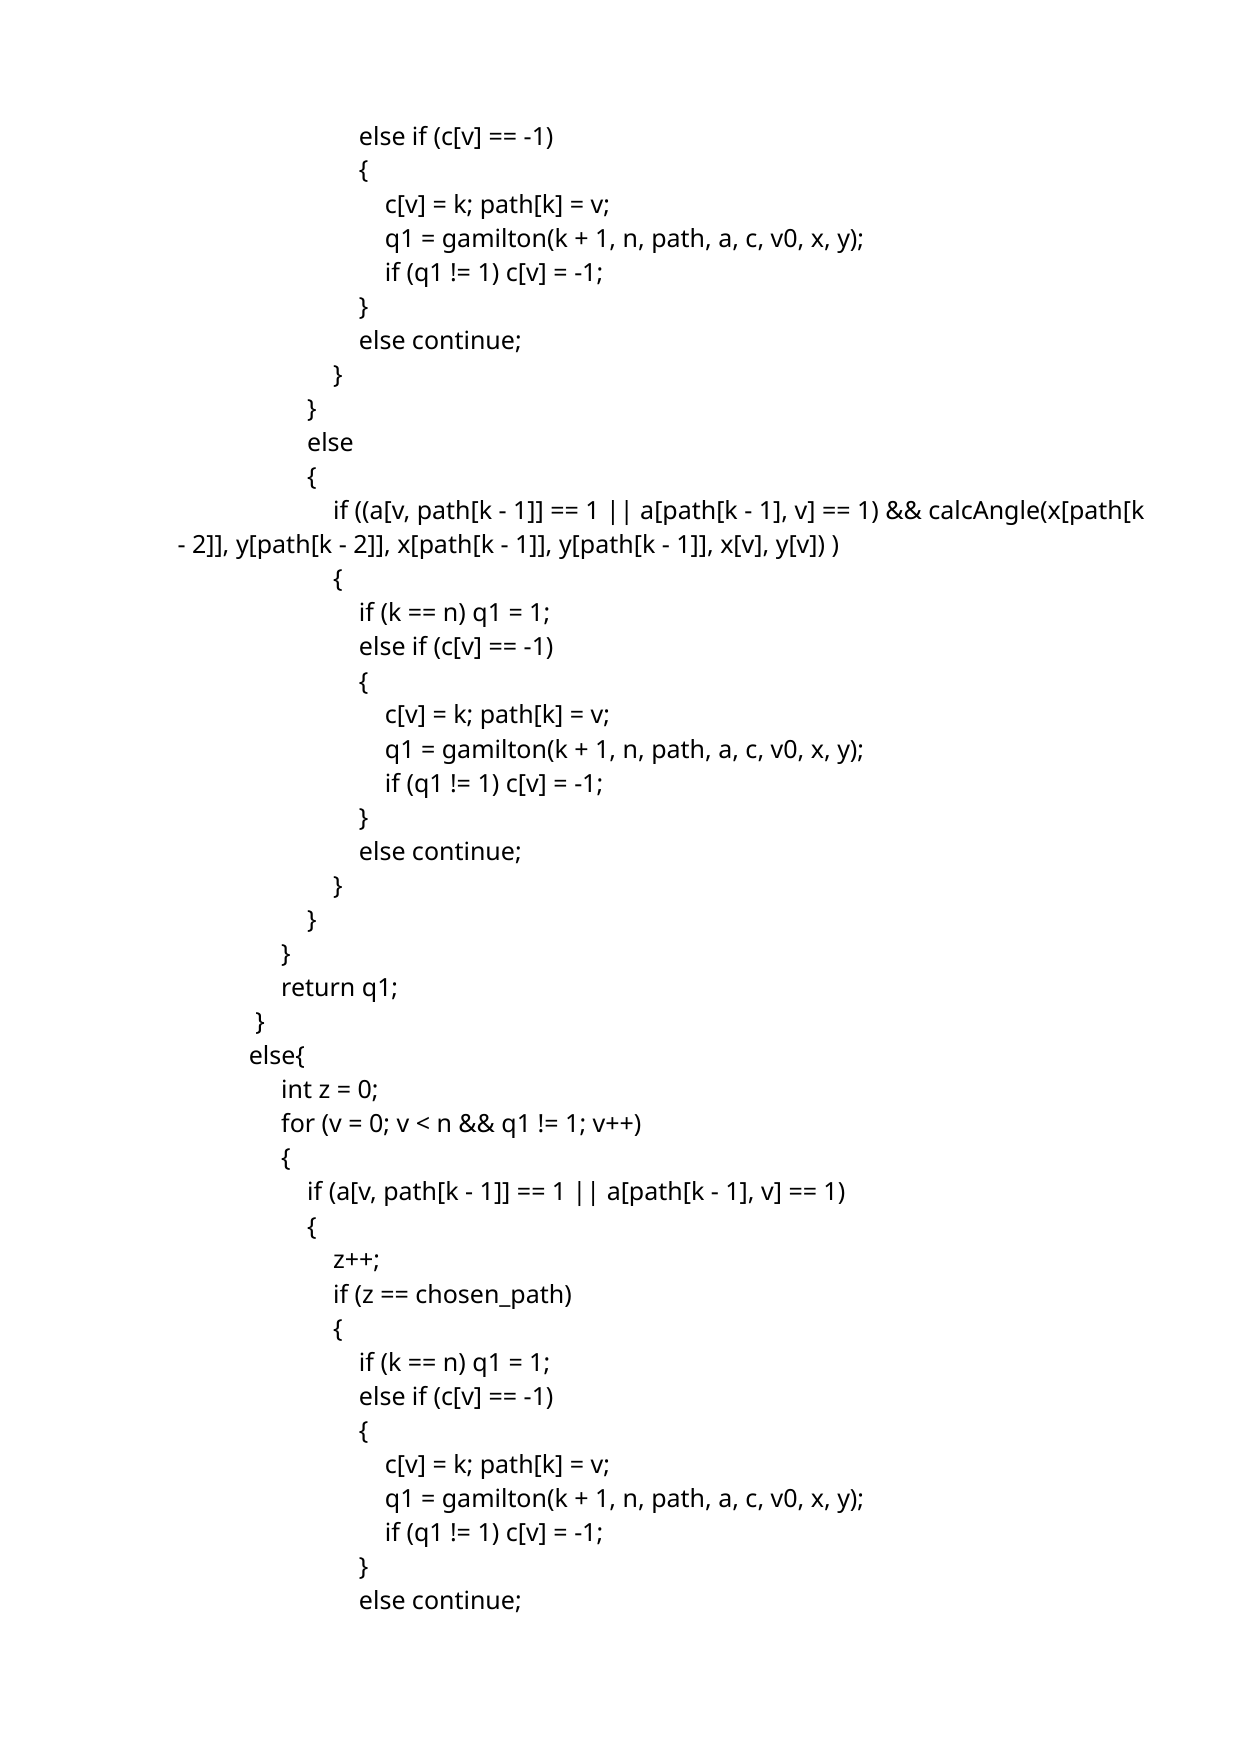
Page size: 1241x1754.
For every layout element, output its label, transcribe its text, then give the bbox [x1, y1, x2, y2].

text else continue; [177, 833, 1152, 867]
text { [177, 561, 1152, 595]
text if (k == n) q1 = 1; [177, 595, 1152, 629]
text } [177, 867, 1152, 902]
text else if (c[v] == -1) [177, 629, 1152, 663]
text else{ [177, 1038, 1152, 1072]
text } [177, 288, 1152, 322]
text if (q1 != 1) c[v] = -1; [177, 254, 1152, 288]
text } [177, 1004, 1152, 1038]
text { [177, 1310, 1152, 1344]
text else [177, 425, 1152, 459]
text q1 = gamilton(k + 1, n, path, a, c, v0, x, y); [177, 1481, 1152, 1515]
text else continue; [177, 1583, 1152, 1617]
text } [177, 357, 1152, 391]
text else if (c[v] == -1) [177, 1378, 1152, 1412]
text { [177, 1140, 1152, 1174]
text else continue; [177, 322, 1152, 357]
text { [177, 663, 1152, 697]
text c[v] = k; path[k] = v; [177, 1447, 1152, 1481]
text if (a[v, path[k - 1]] == 1 || a[path[k - 1], v] == 1) [177, 1174, 1152, 1208]
text { [177, 1412, 1152, 1447]
text if (q1 != 1) c[v] = -1; [177, 765, 1152, 799]
text else if (c[v] == -1) [177, 118, 1152, 152]
text if (k == n) q1 = 1; [177, 1344, 1152, 1378]
text } [177, 391, 1152, 425]
text if (z == chosen_path) [177, 1276, 1152, 1310]
text q1 = gamilton(k + 1, n, path, a, c, v0, x, y); [177, 731, 1152, 765]
text { [177, 459, 1152, 493]
text z++; [177, 1242, 1152, 1276]
text int z = 0; [177, 1072, 1152, 1106]
text { [177, 1208, 1152, 1242]
text if ((a[v, path[k - 1]] == 1 || a[path[k - 1], v] == 1) && calcAngle(x[path[k - 2]], y[path[k - 2]], x[path[k - 1]], y[path[k - 1]], x[v], y[v]) ) [177, 493, 1152, 561]
text q1 = gamilton(k + 1, n, path, a, c, v0, x, y); [177, 220, 1152, 254]
text for (v = 0; v < n && q1 != 1; v++) [177, 1106, 1152, 1140]
text return q1; [177, 970, 1152, 1004]
text { [177, 152, 1152, 186]
text } [177, 799, 1152, 833]
text } [177, 936, 1152, 970]
text c[v] = k; path[k] = v; [177, 186, 1152, 220]
text } [177, 902, 1152, 936]
text } [177, 1549, 1152, 1583]
text c[v] = k; path[k] = v; [177, 697, 1152, 731]
text if (q1 != 1) c[v] = -1; [177, 1515, 1152, 1549]
